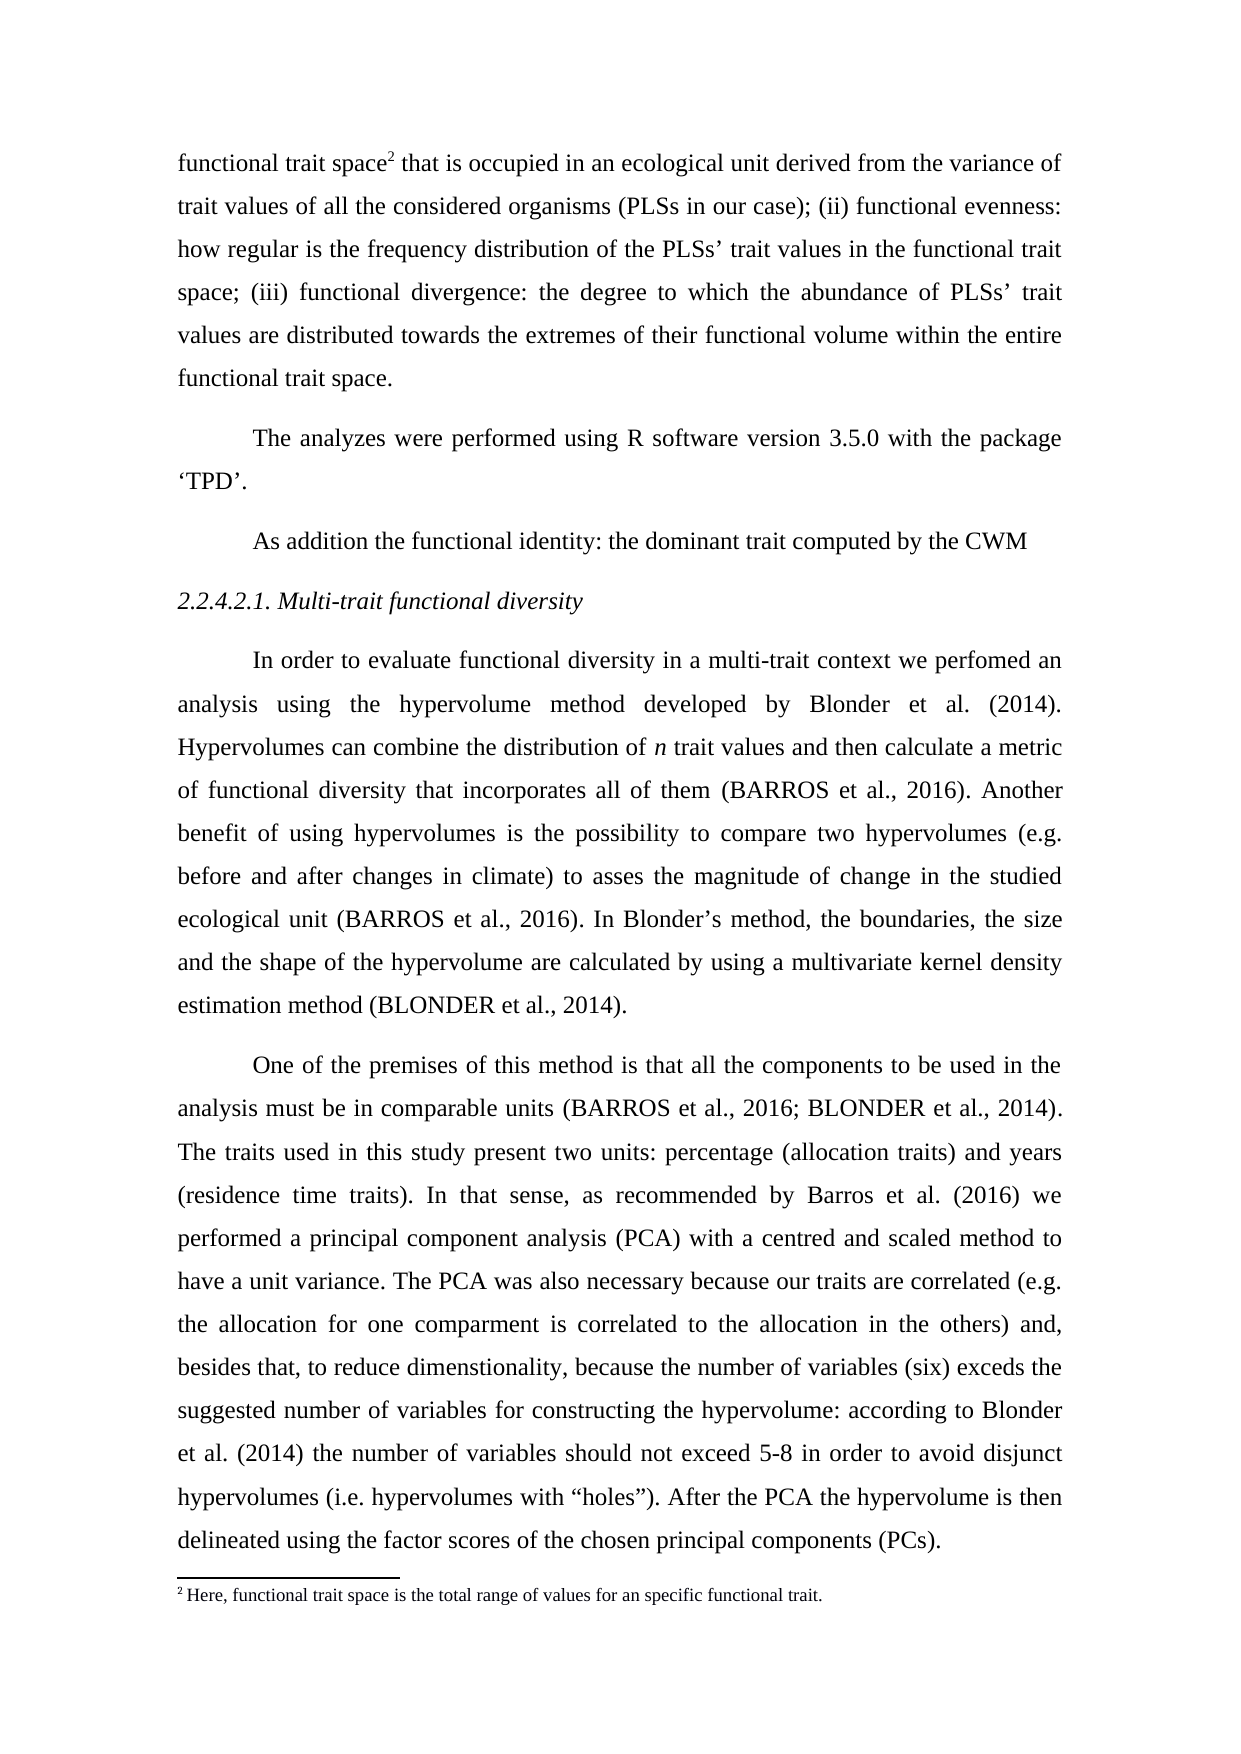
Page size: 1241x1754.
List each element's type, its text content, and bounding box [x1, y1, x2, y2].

text Here, functional trait space is the total range of values for an specific functional trait. [177, 1584, 1063, 1606]
text functional trait space that is occupied in an ecological unit derived from the variance of trait values of all the considered organisms (PLSs in our case); (ii) functional evenness: how regular is the frequency distribution of the PLSs’ trait values in the functional trait space; (iii) functional divergence: the degree to which the abundance of PLSs’ trait values are distributed towards the extremes of their functional volume within the entire functional trait space. [177, 148, 1063, 392]
text In order to evaluate functional diversity in a multi-trait context we perfomed an analysis using the hypervolume method developed by Blonder et al. (2014). Hypervolumes can combine the distribution of n trait values and then calculate a metric of functional diversity that incorporates all of them (BARROS et al., 2016)⁠. Another benefit of using hypervolumes is the possibility to compare two hypervolumes (e.g. before and after changes in climate) to asses the magnitude of change in the studied ecological unit (BARROS et al., 2016)⁠. In Blonder’s method, the boundaries, the size and the shape of the hypervolume are calculated by using a multivariate kernel density estimation method (BLONDER et al., 2014). [177, 646, 1063, 1019]
text 2.2.4.2.1. Multi-trait functional diversity [177, 586, 1063, 614]
text The analyzes were performed using R software version 3.5.0 with the package ‘TPD’. [177, 423, 1063, 495]
text As addition the functional identity: the dominant trait computed by the CWM [177, 526, 1063, 555]
text One of the premises of this method is that all the components to be used in the analysis must be in comparable units (BARROS et al., 2016; BLONDER et al., 2014)⁠. The traits used in this study present two units: percentage (allocation traits) and years (residence time traits). In that sense, as recommended by Barros et al. (2016) we performed a principal component analysis (PCA) with a centred and scaled method to have a unit variance. The PCA was also necessary because our traits are correlated (e.g. the allocation for one comparment is correlated to the allocation in the others) and, besides that, to reduce dimenstionality, because the number of variables (six) exceds the suggested number of variables for constructing the hypervolume: according to Blonder et al. (2014) the number of variables should not exceed 5-8 in order to avoid disjunct hypervolumes (i.e. hypervolumes with “holes”). After the PCA the hypervolume is then delineated using the factor scores of the chosen principal components (PCs). [177, 1050, 1063, 1553]
